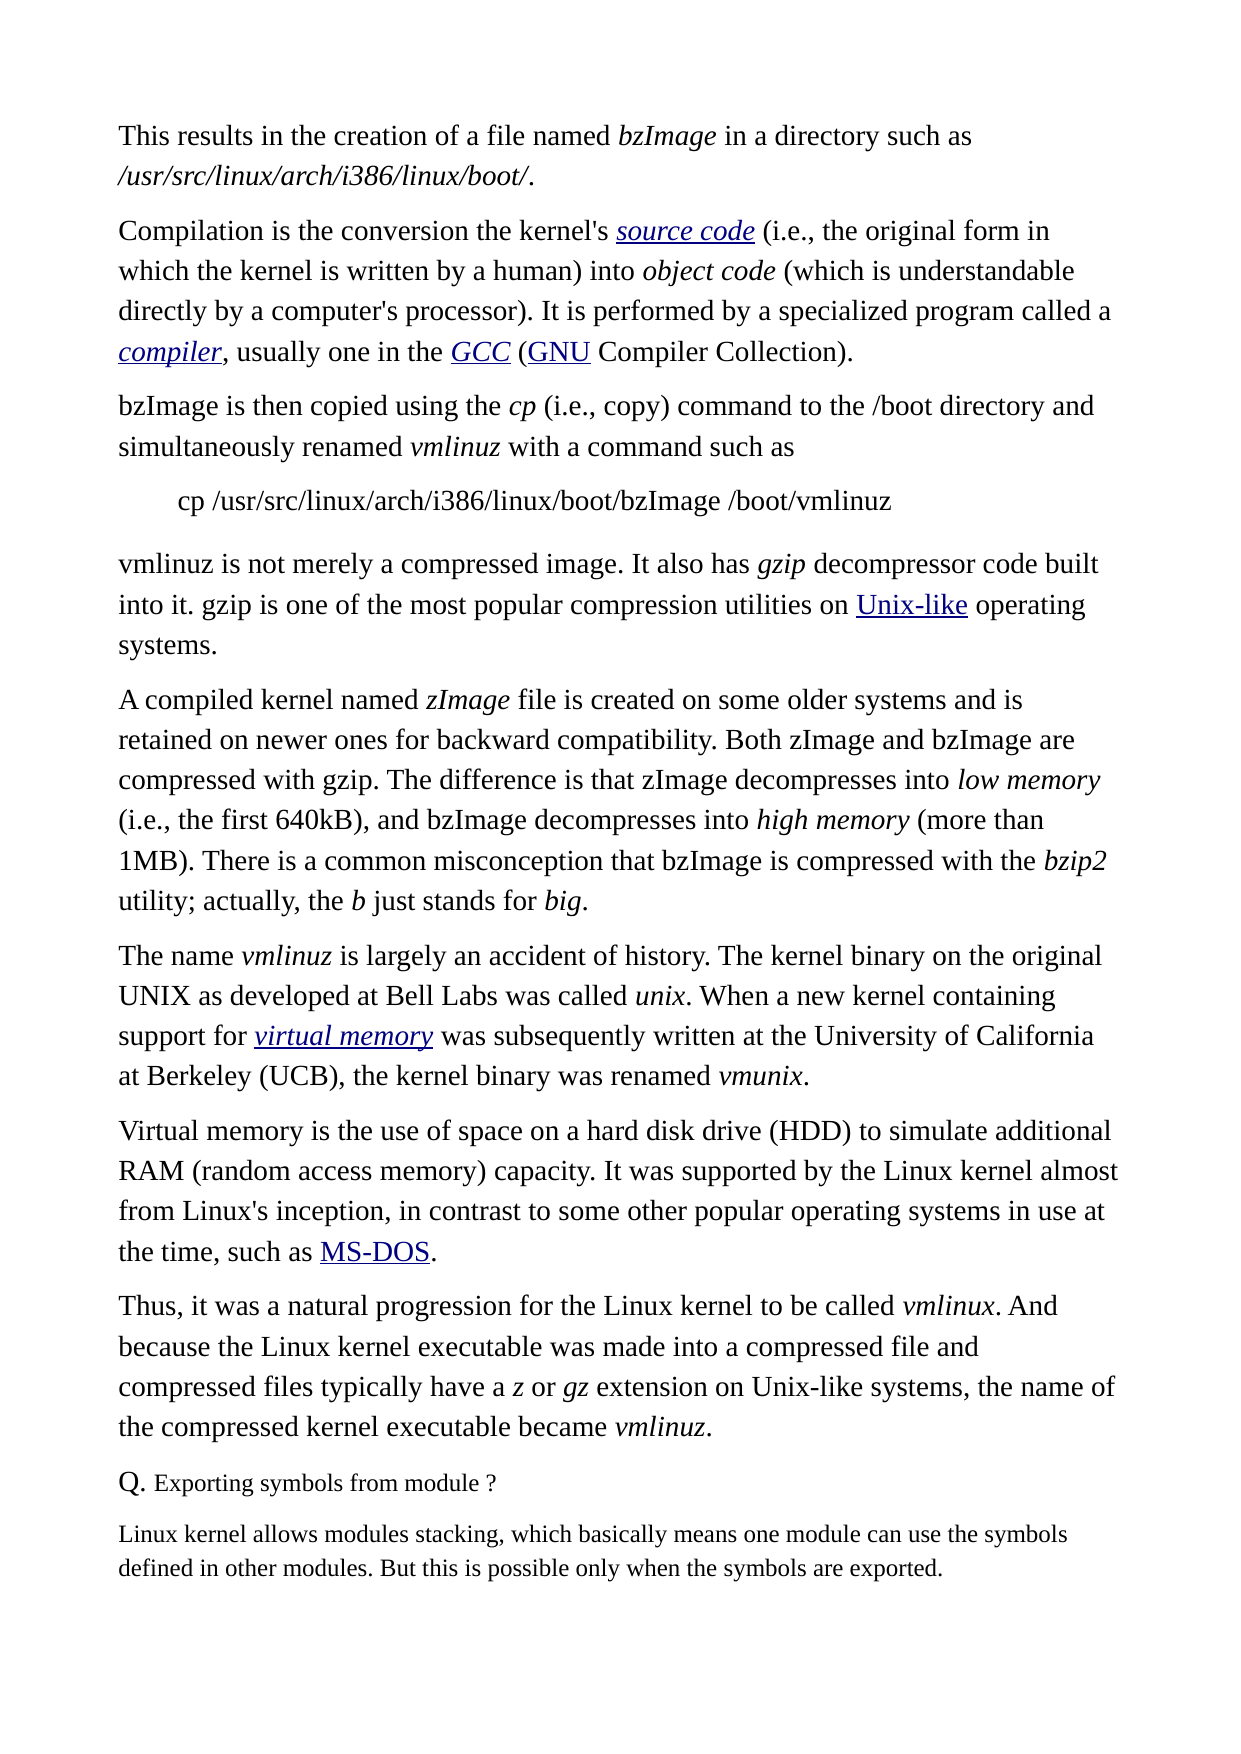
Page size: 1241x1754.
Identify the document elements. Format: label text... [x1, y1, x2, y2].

text Virtual memory is the use of space on a hard disk drive (HDD) to simulate additional RAM (random access memory) capacity. It was supported by the Linux kernel almost from Linux's inception, in contrast to some other popular operating systems in use at the time, such as MS-DOS. [118, 1113, 1122, 1267]
text bzImage is then copied using the cp (i.e., copy) command to the /boot directory and simultaneously renamed vmlinuz with a command such as [118, 388, 1122, 462]
text This results in the creation of a file named bzImage in a directory such as /usr/src/linux/arch/i386/linux/boot/. [118, 118, 1122, 192]
text Linux kernel allows modules stacking, which basically means one module can use the symbols defined in other modules. But this is possible only when the symbols are exported. [118, 1519, 1122, 1616]
text Q. Exporting symbols from module ? [118, 1464, 1122, 1497]
text A compiled kernel named zImage file is created on some older systems and is retained on newer ones for backward compatibility. Both zImage and bzImage are compressed with gzip. The difference is that zImage decompresses into low memory (i.e., the first 640kB), and bzImage decompresses into high memory (more than 1MB). There is a common misconception that bzImage is compressed with the bzip2 utility; actually, the b just stands for big. [118, 682, 1122, 916]
text Thus, it was a natural progression for the Linux kernel to be called vmlinux. And because the Linux kernel executable was made into a compressed file and compressed files typically have a z or gz extension on Unix-like systems, the name of the compressed kernel executable became vmlinuz. [118, 1288, 1122, 1443]
text The name vmlinuz is largely an accident of history. The kernel binary on the original UNIX as developed at Bell Labs was called unix. When a new kernel containing support for virtual memory was subsequently written at the University of California at Berkeley (UCB), the kernel binary was renamed vmunix. [118, 938, 1122, 1092]
text Compilation is the conversion the kernel's source code (i.e., the original form in which the kernel is written by a human) into object code (which is understandable directly by a computer's processor). It is performed by a specialized program called a compiler, usually one in the GCC (GNU Compiler Collection). [118, 213, 1122, 367]
text cp /usr/src/linux/arch/i386/linux/boot/bzImage /boot/vmlinuz [177, 483, 1063, 517]
text vmlinuz is not merely a compressed image. It also has gzip decompressor code built into it. gzip is one of the most popular compression utilities on Unix-like operating systems. [118, 547, 1122, 661]
